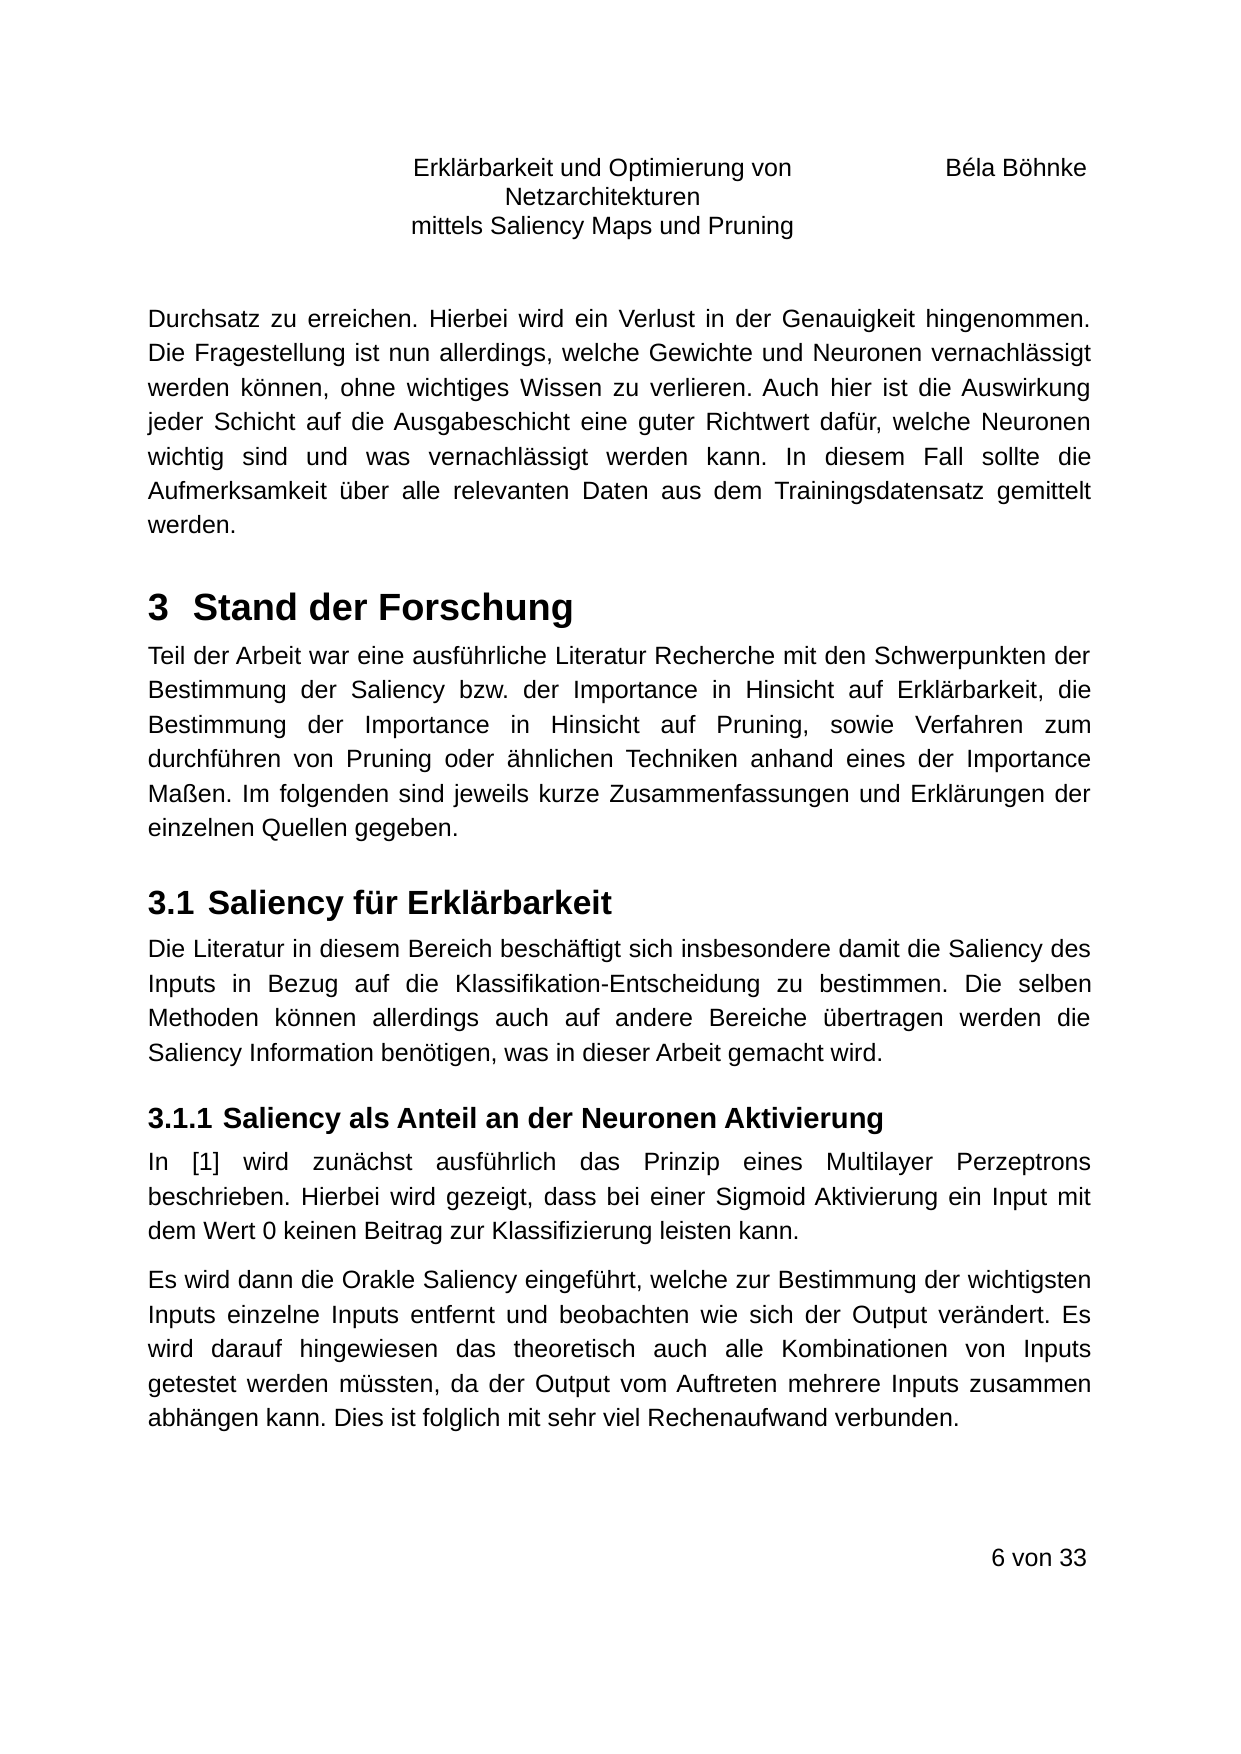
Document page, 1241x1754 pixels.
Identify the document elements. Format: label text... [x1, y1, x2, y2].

subtitle Saliency als Anteil an der Neuronen Aktivierung [148, 1101, 1093, 1135]
text Es wird dann die Orakle Saliency eingeführt, welche zur Bestimmung der wichtigsten Inputs einzelne Inputs entfernt und beobachten wie sich der Output verändert. Es wird darauf hingewiesen das theoretisch auch alle Kombinationen von Inputs getestet werden müssten, da der Output vom Auftreten mehrere Inputs zusammen abhängen kann. Dies ist folglich mit sehr viel Rechenaufwand verbunden. [148, 1265, 1093, 1432]
subtitle Saliency für Erklärbarkeit [148, 883, 1093, 922]
text Die Literatur in diesem Bereich beschäftigt sich insbesondere damit die Saliency des Inputs in Bezug auf die Klassifikation-Entscheidung zu bestimmen. Die selben Methoden können allerdings auch auf andere Bereiche übertragen werden die Saliency Information benötigen, was in dieser Arbeit gemacht wird. [148, 934, 1093, 1066]
text Teil der Arbeit war eine ausführliche Literatur Recherche mit den Schwerpunkten der Bestimmung der Saliency bzw. der Importance in Hinsicht auf Erklärbarkeit, die Bestimmung der Importance in Hinsicht auf Pruning, sowie Verfahren zum durchführen von Pruning oder ähnlichen Techniken anhand eines der Importance Maßen. Im folgenden sind jeweils kurze Zusammenfassungen und Erklärungen der einzelnen Quellen gegeben. [148, 641, 1093, 842]
text Durchsatz zu erreichen. Hierbei wird ein Verlust in der Genauigkeit hingenommen. Die Fragestellung ist nun allerdings, welche Gewichte und Neuronen vernachlässigt werden können, ohne wichtiges Wissen zu verlieren. Auch hier ist die Auswirkung jeder Schicht auf die Ausgabeschicht eine guter Richtwert dafür, welche Neuronen wichtig sind und was vernachlässigt werden kann. In diesem Fall sollte die Aufmerksamkeit über alle relevanten Daten aus dem Trainingsdatensatz gemittelt werden. [148, 303, 1093, 539]
text In [1] wird zunächst ausführlich das Prinzip eines Multilayer Perzeptrons beschrieben. Hierbei wird gezeigt, dass bei einer Sigmoid Aktivierung ein Input mit dem Wert 0 keinen Beitrag zur Klassifizierung leisten kann. [148, 1147, 1093, 1245]
subtitle Stand der Forschung [148, 584, 1093, 628]
